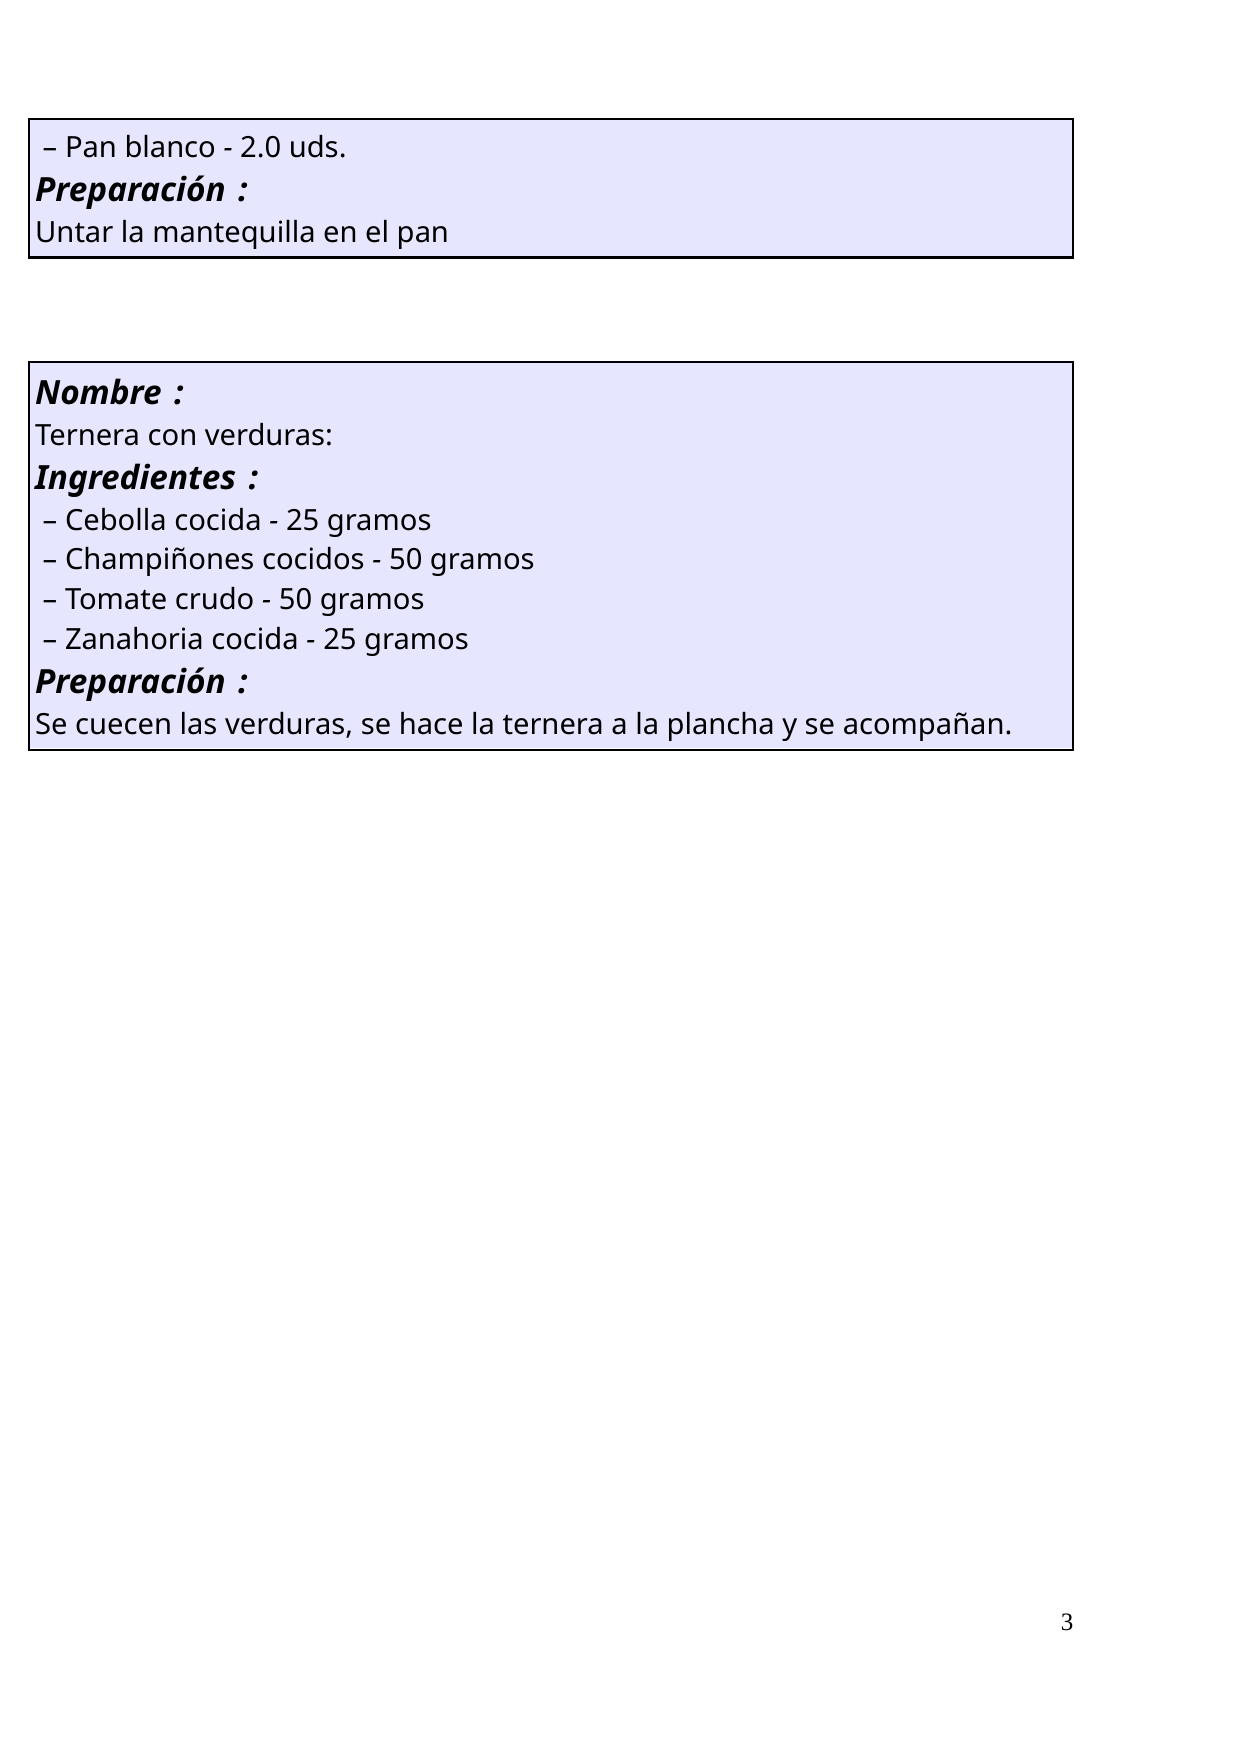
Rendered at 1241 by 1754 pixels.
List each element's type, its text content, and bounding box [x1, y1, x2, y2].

table_header Nombre : Ternera con verduras: Ingredientes : – Cebolla cocida - 25 gramos – Champiñones cocidos - 50 gramos – Tomate crudo - 50 gramos – Zanahoria cocida - 25 gramos Preparación : Se cuecen las verduras, se hace la ternera a la plancha y se acompañan. [30, 363, 1072, 748]
table_header – Pan blanco - 2.0 uds. Preparación : Untar la mantequilla en el pan [30, 120, 1072, 256]
